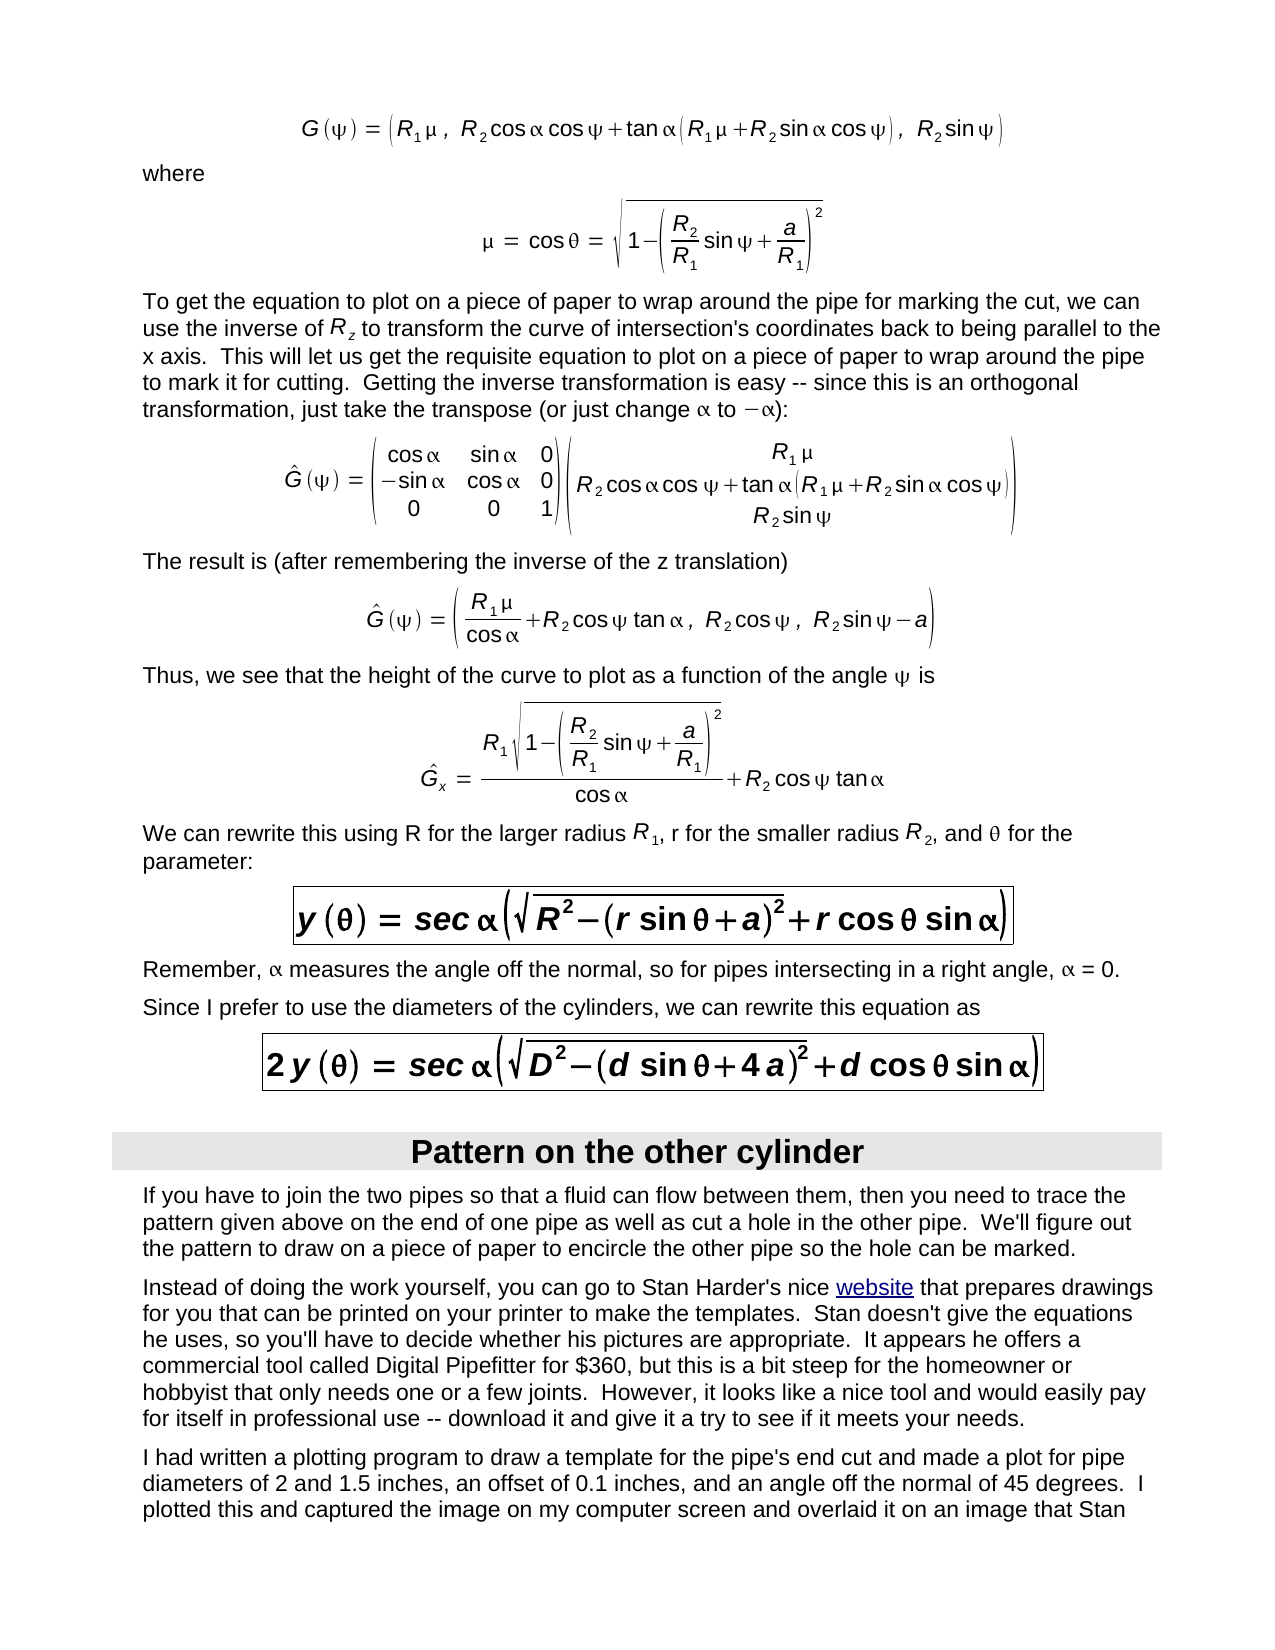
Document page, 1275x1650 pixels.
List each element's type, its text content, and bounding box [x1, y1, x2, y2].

subtitle Pattern on the other cylinder [112, 1132, 1162, 1170]
text where [142, 160, 1162, 186]
text Remember, measures the angle off the normal, so for pipes intersecting in a right angle, = 0. [142, 956, 1162, 982]
text If you have to join the two pipes so that a fluid can flow between them, then you need to trace the pattern given above on the end of one pipe as well as cut a hole in the other pipe. We'll figure out the pattern to draw on a piece of paper to encircle the other pipe so the hole can be marked. [142, 1182, 1162, 1261]
text The result is (after remembering the inverse of the z translation) [142, 548, 1162, 574]
text To get the equation to plot on a piece of paper to wrap around the pipe for marking the cut, we can use the inverse of to transform the curve of intersection's coordinates back to being parallel to the x axis. This will let us get the requisite equation to plot on a piece of paper to wrap around the pipe to mark it for cutting. Getting the inverse transformation is easy -- since this is an orthogonal transformation, just take the transpose (or just change to ): [142, 288, 1162, 422]
text Since I prefer to use the diameters of the cylinders, we can rewrite this equation as [142, 994, 1162, 1021]
text I had written a plotting program to draw a template for the pipe's end cut and made a plot for pipe diameters of 2 and 1.5 inches, an offset of 0.1 inches, and an angle off the normal of 45 degrees. I plotted this and captured the image on my computer screen and overlaid it on an image that Stan [142, 1443, 1162, 1523]
text We can rewrite this using R for the larger radius , r for the smaller radius , and for the parameter: [142, 819, 1162, 874]
text Thus, we see that the height of the curve to plot as a function of the angle is [142, 662, 1162, 689]
text Instead of doing the work yourself, you can go to Stan Harder's nice website that prepares drawings for you that can be printed on your printer to make the templates. Stan doesn't give the equations he uses, so you'll have to decide whether his pictures are appropriate. It appears he offers a commercial tool called Digital Pipefitter for $360, but this is a bit steep for the homeowner or hobbyist that only needs one or a few joints. However, it looks like a nice tool and would easily pay for itself in professional use -- download it and give it a try to see if it meets your needs. [142, 1273, 1162, 1432]
